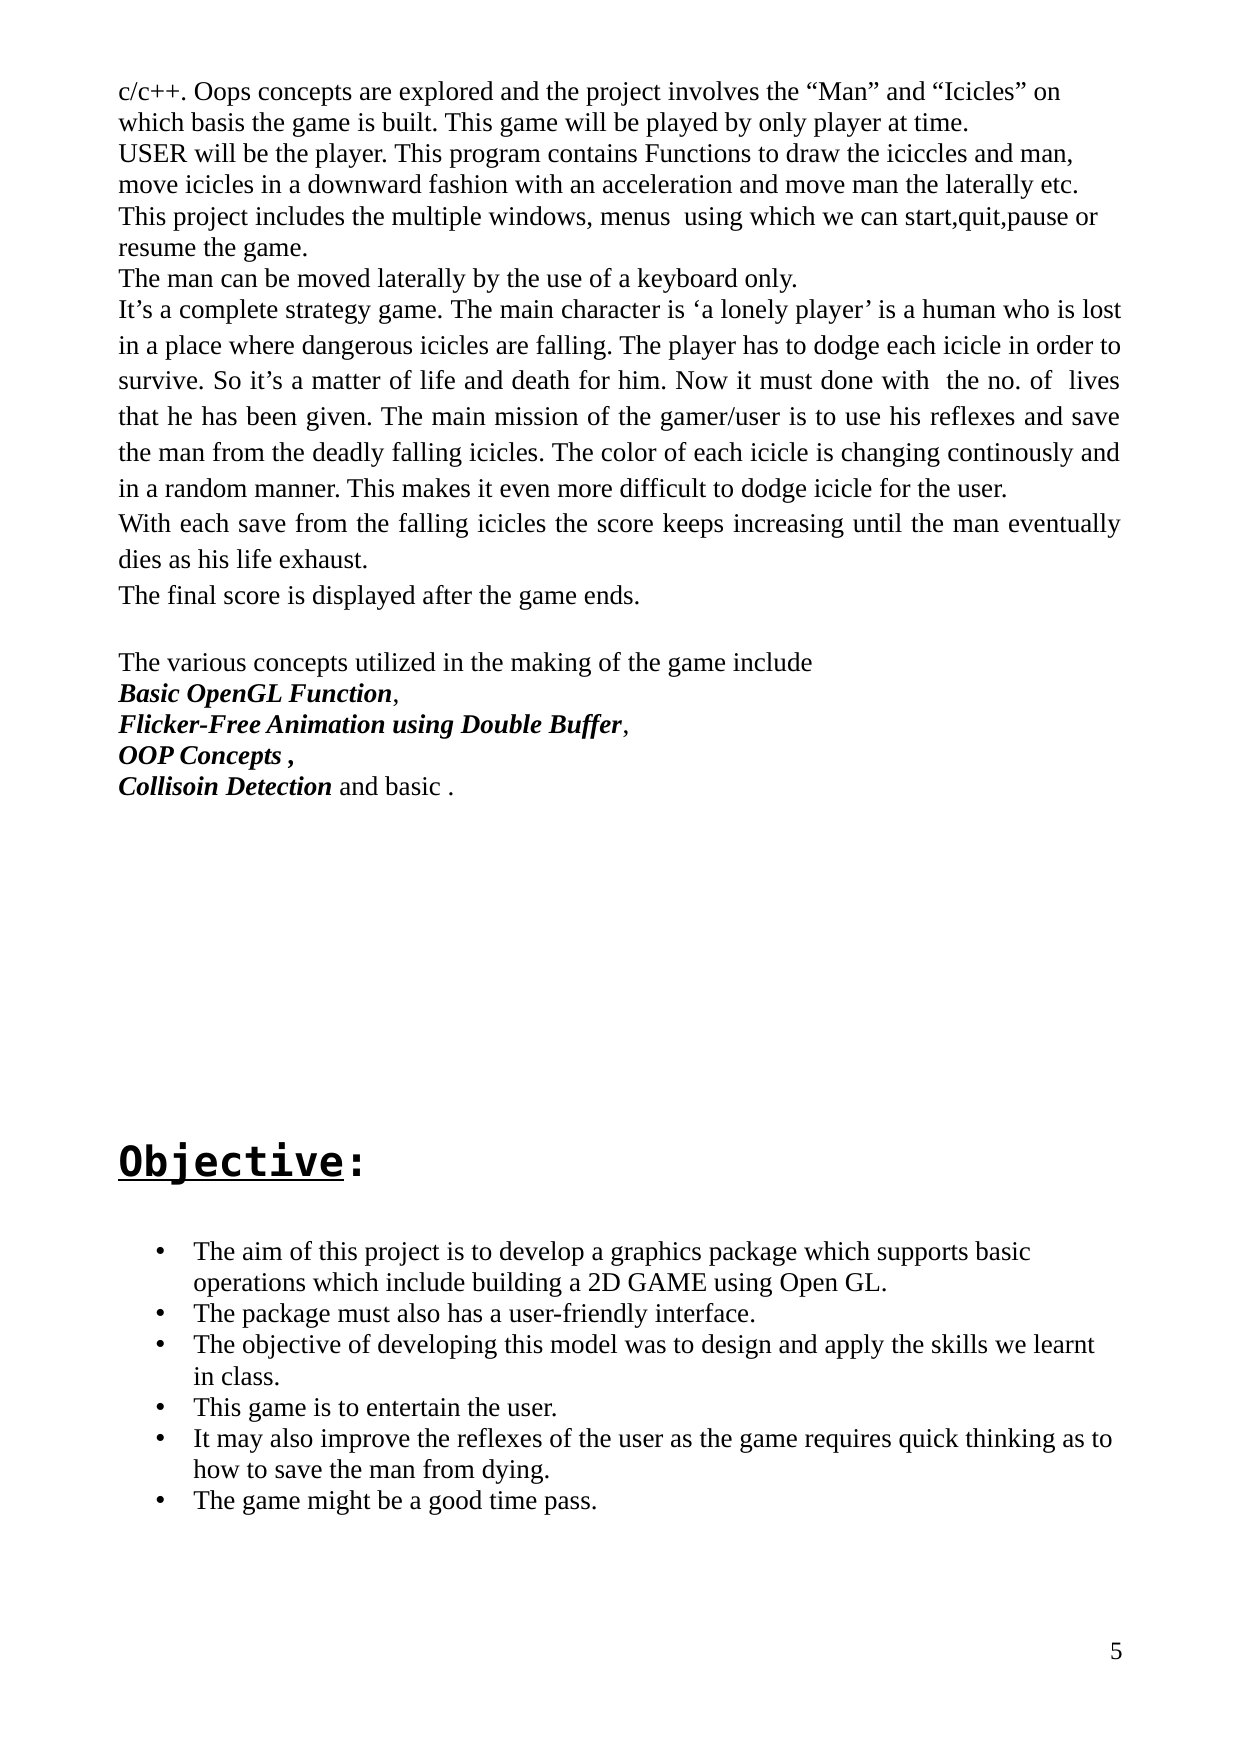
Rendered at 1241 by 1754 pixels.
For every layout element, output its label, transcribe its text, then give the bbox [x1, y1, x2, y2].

text It’s a complete strategy game. The main character is ‘a lonely player’ is a human who is lost in a place where dangerous icicles are falling. The player has to dodge each icicle in order to survive. So it’s a matter of life and death for him. Now it must done with the no. of lives that he has been given. The main mission of the gamer/user is to use his reflexes and save the man from the deadly falling icicles. The color of each icicle is changing continously and in a random manner. This makes it even more difficult to dodge icicle for the user. [118, 293, 1122, 503]
list It may also improve the reflexes of the user as the game requires quick thinking as to how to save the man from dying. [156, 1422, 1122, 1484]
text With each save from the falling icicles the score keeps increasing until the man eventually dies as his life exhaust. [118, 507, 1122, 574]
list The aim of this project is to develop a graphics package which supports basic operations which include building a 2D GAME using Open GL. [156, 1235, 1122, 1297]
text The various concepts utilized in the making of the game include [118, 646, 1122, 677]
text Basic OpenGL Function, [118, 677, 1122, 708]
text The final score is displayed after the game ends. [118, 579, 1122, 610]
text The man can be moved laterally by the use of a keyboard only. [118, 262, 1122, 293]
text This project includes the multiple windows, menus using which we can start,quit,pause or resume the game. [118, 199, 1122, 262]
text c/c++. Oops concepts are explored and the project involves the “Man” and “Icicles” on which basis the game is built. This game will be played by only player at time. [118, 75, 1122, 137]
text Collisoin Detection and basic . [118, 770, 1122, 801]
list The objective of developing this model was to design and apply the skills we learnt in class. [156, 1328, 1122, 1391]
text Flicker-Free Animation using Double Buffer, [118, 708, 1122, 739]
list The package must also has a user-friendly interface. [156, 1297, 1122, 1328]
text Objective: [118, 1138, 1122, 1186]
list The game might be a good time pass. [156, 1484, 1122, 1516]
text OOP Concepts , [118, 739, 1122, 770]
text USER will be the player. This program contains Functions to draw the iciccles and man, move icicles in a downward fashion with an acceleration and move man the laterally etc. [118, 137, 1122, 199]
list This game is to entertain the user. [156, 1391, 1122, 1422]
